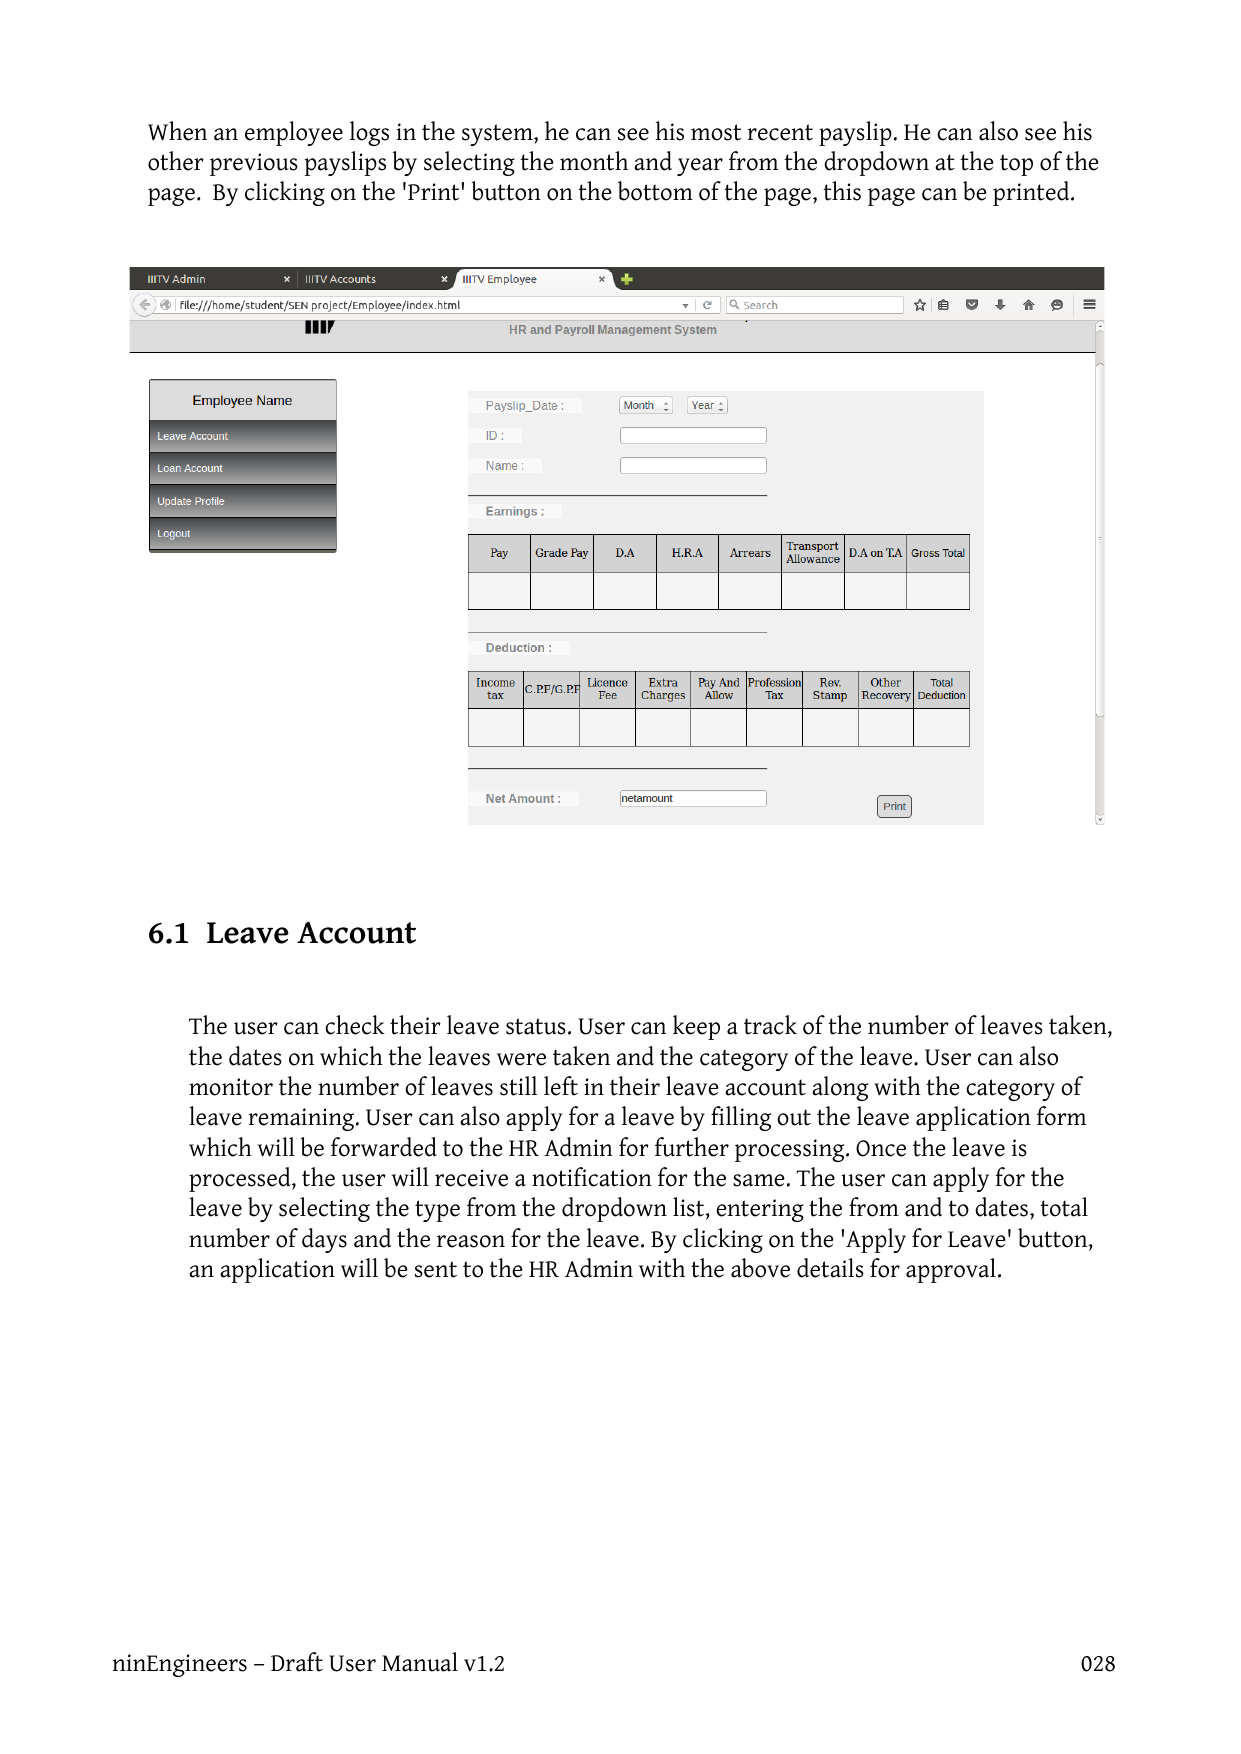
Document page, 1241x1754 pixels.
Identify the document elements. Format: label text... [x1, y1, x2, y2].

picture [129, 267, 1105, 825]
list The user can check their leave status. User can keep a track of the number of leaves taken, the dates on which the leaves were taken and the category of the leave. User can also monitor the number of leaves still left in their leave account along with the category of leave remaining. User can also apply for a leave by filling out the leave application form which will be forwarded to the HR Admin for further processing. Once the leave is processed, the user will receive a notification for the same. The user can apply for the leave by selecting the type from the dropdown list, entering the from and to dates, total number of days and the reason for the leave. By clicking on the 'Apply for Leave' button, an application will be sent to the HR Admin with the above details for approval. [189, 1013, 1122, 1284]
list 6.1 Leave Account [147, 914, 1122, 953]
list When an employee logs in the system, he can see his most recent payslip. He can also see his other previous payslips by selecting the month and year from the dropdown at the top of the page. By clicking on the 'Print' button on the bottom of the page, this page can be printed. [147, 118, 1122, 208]
